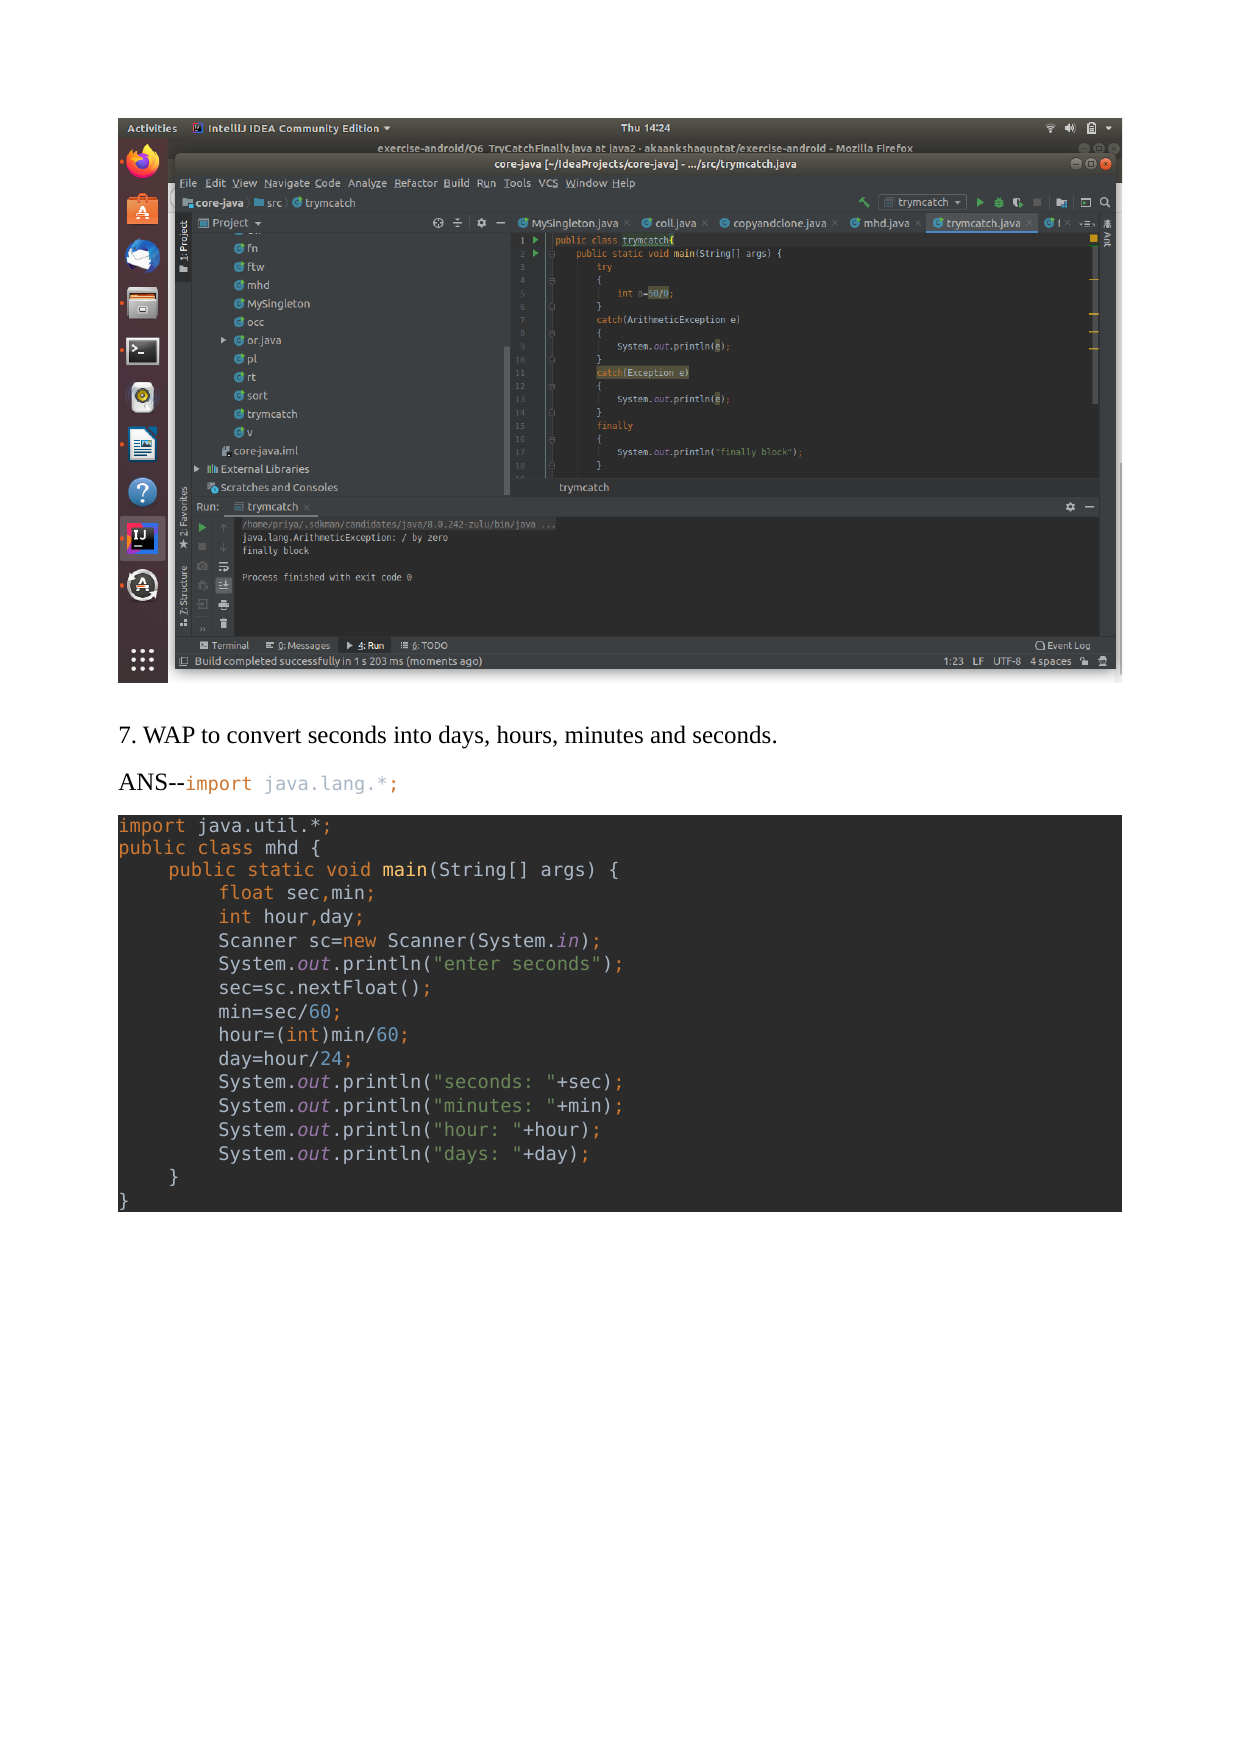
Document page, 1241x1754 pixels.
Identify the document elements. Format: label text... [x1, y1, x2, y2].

text float sec,min; [118, 882, 1122, 906]
text System.out.println("days: "+day); [118, 1142, 1122, 1166]
text Scanner sc=new Scanner(System.in); [118, 930, 1122, 953]
text 7. WAP to convert seconds into days, hours, minutes and seconds. [118, 683, 1122, 748]
text hour=(int)min/60; [118, 1024, 1122, 1048]
text import java.util.*; [118, 815, 1122, 837]
text day=hour/24; [118, 1048, 1122, 1072]
text System.out.println("enter seconds"); [118, 953, 1122, 977]
text public class mhd { [118, 837, 1122, 859]
text public static void main(String[] args) { [118, 859, 1122, 882]
text min=sec/60; [118, 1001, 1122, 1024]
text System.out.println("hour: "+hour); [118, 1119, 1122, 1142]
text } [118, 1190, 1122, 1212]
text int hour,day; [118, 906, 1122, 930]
picture [118, 118, 1123, 683]
text System.out.println("seconds: "+sec); [118, 1072, 1122, 1095]
text System.out.println("minutes: "+min); [118, 1095, 1122, 1119]
text ANS--import java.lang.*; [118, 767, 1122, 796]
text sec=sc.nextFloat(); [118, 977, 1122, 1001]
text } [118, 1166, 1122, 1190]
